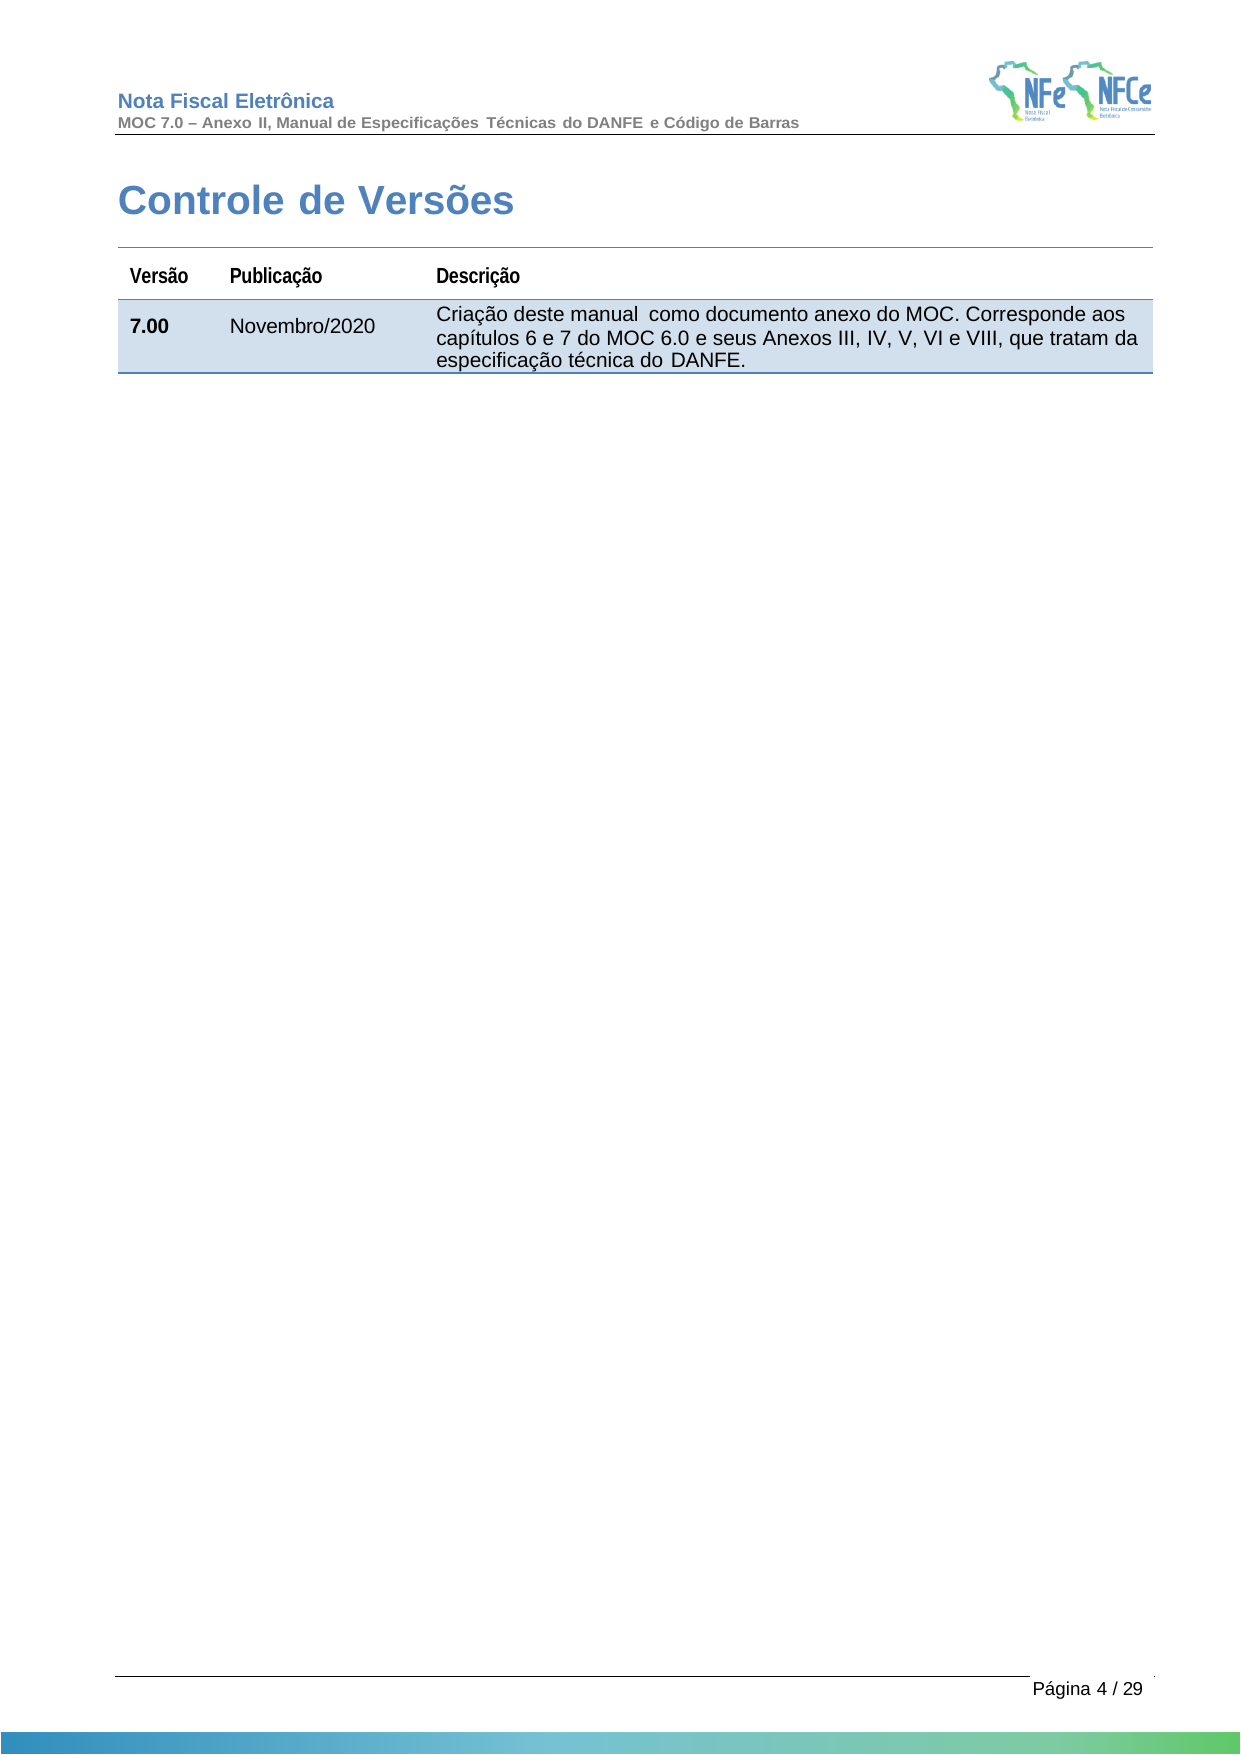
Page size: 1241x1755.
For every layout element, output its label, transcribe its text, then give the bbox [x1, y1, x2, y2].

table_cell Novembro/2020 [210, 300, 407, 372]
table_header Descrição [407, 248, 1153, 299]
table_header Versão [118, 248, 210, 299]
subtitle Controle de Versões [118, 176, 1236, 223]
table_cell 7.00 [118, 300, 210, 372]
table_cell Criação deste manual como documento anexo do MOC. Corresponde aos capítulos 6 e 7 do MOC 6.0 e seus Anexos III, IV, V, VI e VIII, que tratam da especificação técnica do DANFE. [407, 300, 1153, 372]
table_header Publicação [210, 248, 407, 299]
